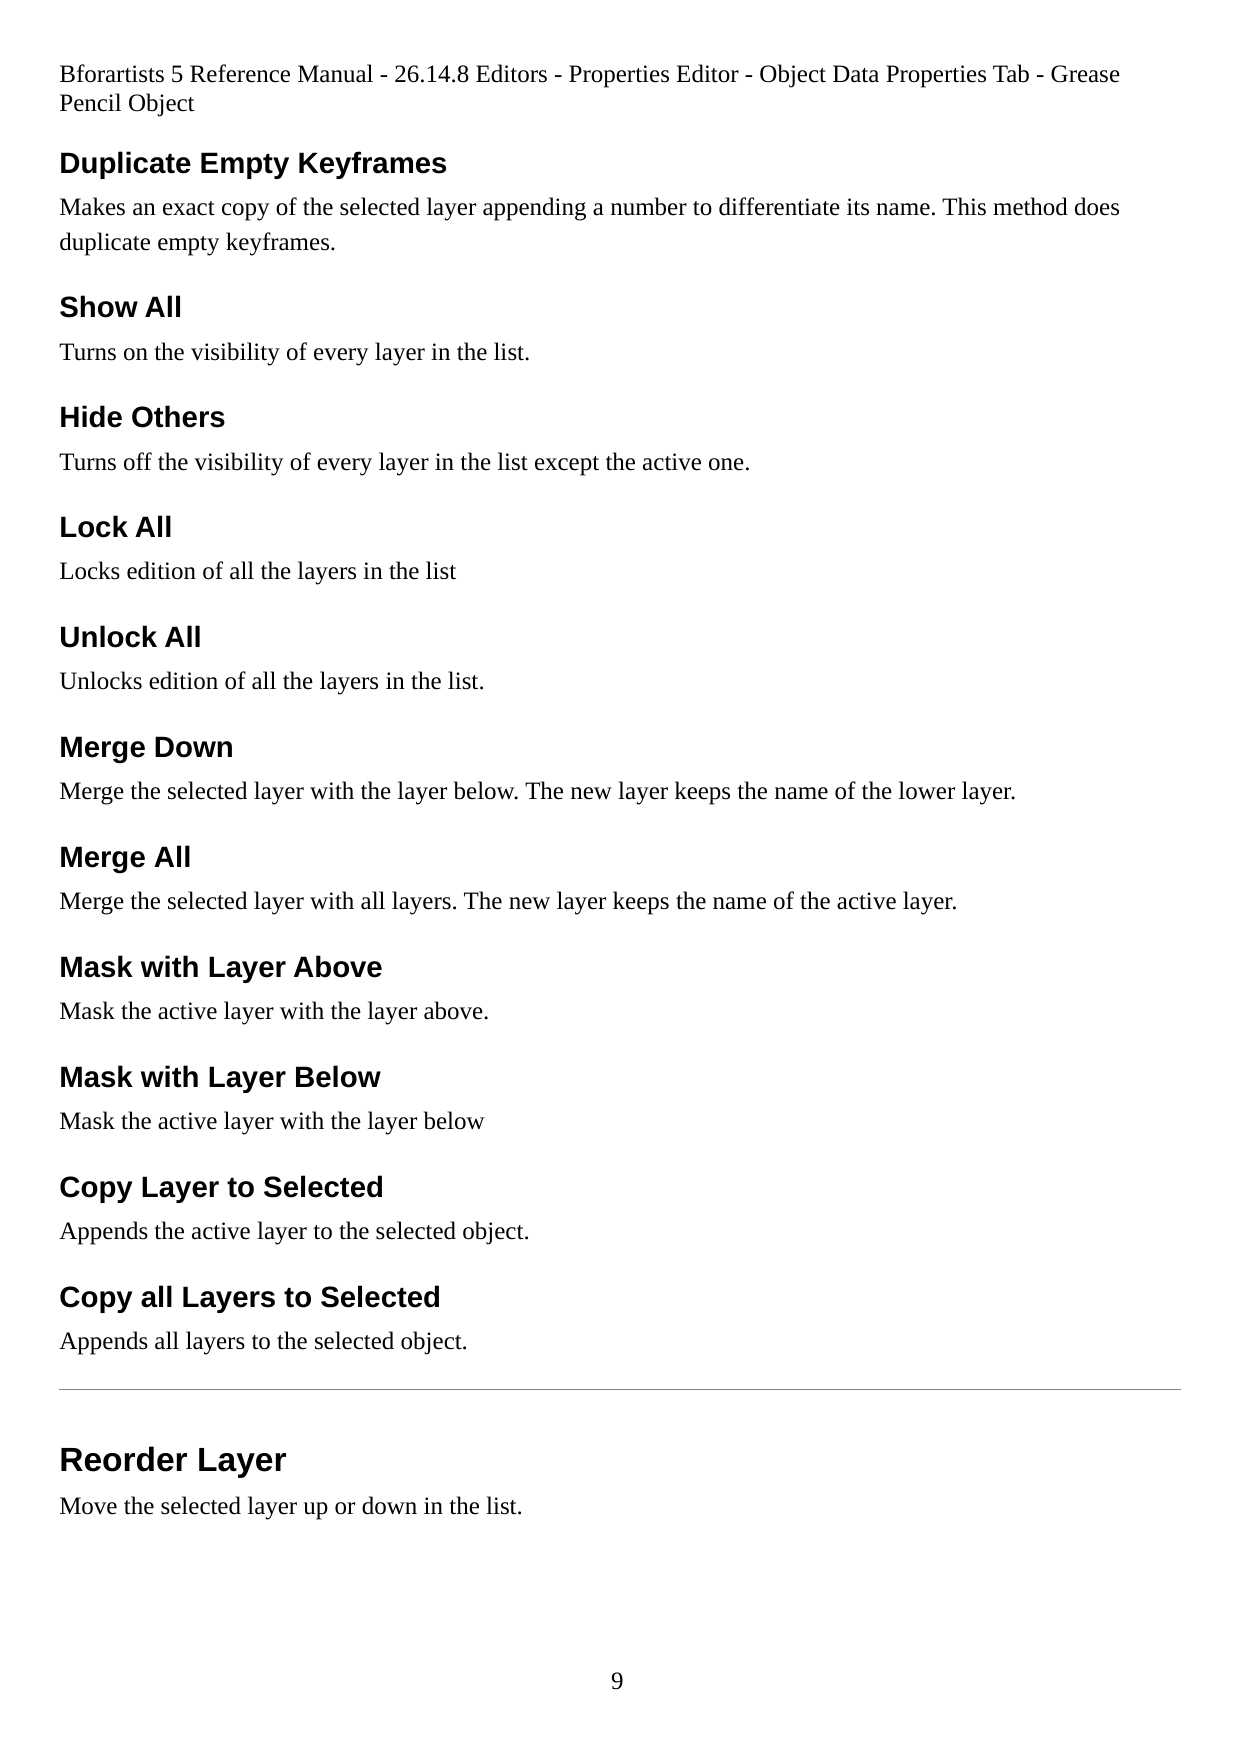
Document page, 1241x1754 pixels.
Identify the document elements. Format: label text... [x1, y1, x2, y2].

text Unlocks edition of all the layers in the list. [59, 666, 1181, 695]
text Merge the selected layer with the layer below. The new layer keeps the name of the lower layer. [59, 776, 1181, 805]
text Makes an exact copy of the selected layer appending a number to differentiate its name. This method does duplicate empty keyframes. [59, 192, 1181, 256]
subtitle Unlock All [59, 620, 1181, 654]
text Mask the active layer with the layer below [59, 1106, 1181, 1135]
subtitle Merge Down [59, 730, 1181, 764]
text Appends all layers to the selected object. [59, 1326, 1181, 1354]
subtitle Mask with Layer Below [59, 1060, 1181, 1093]
subtitle Reorder Layer [59, 1440, 1181, 1478]
text Mask the active layer with the layer above. [59, 996, 1181, 1025]
subtitle Duplicate Empty Keyframes [59, 146, 1181, 180]
text Turns on the visibility of every layer in the list. [59, 337, 1181, 365]
subtitle Copy all Layers to Selected [59, 1279, 1181, 1313]
subtitle Merge All [59, 840, 1181, 874]
subtitle Show All [59, 290, 1181, 324]
text Appends the active layer to the selected object. [59, 1216, 1181, 1244]
subtitle Lock All [59, 510, 1181, 544]
text Move the selected layer up or down in the list. [59, 1491, 1181, 1520]
subtitle Copy Layer to Selected [59, 1169, 1181, 1203]
text Locks edition of all the layers in the list [59, 556, 1181, 585]
subtitle Mask with Layer Above [59, 950, 1181, 983]
text Merge the selected layer with all layers. The new layer keeps the name of the active layer. [59, 886, 1181, 915]
text Turns off the visibility of every layer in the list except the active one. [59, 447, 1181, 475]
subtitle Hide Others [59, 400, 1181, 434]
